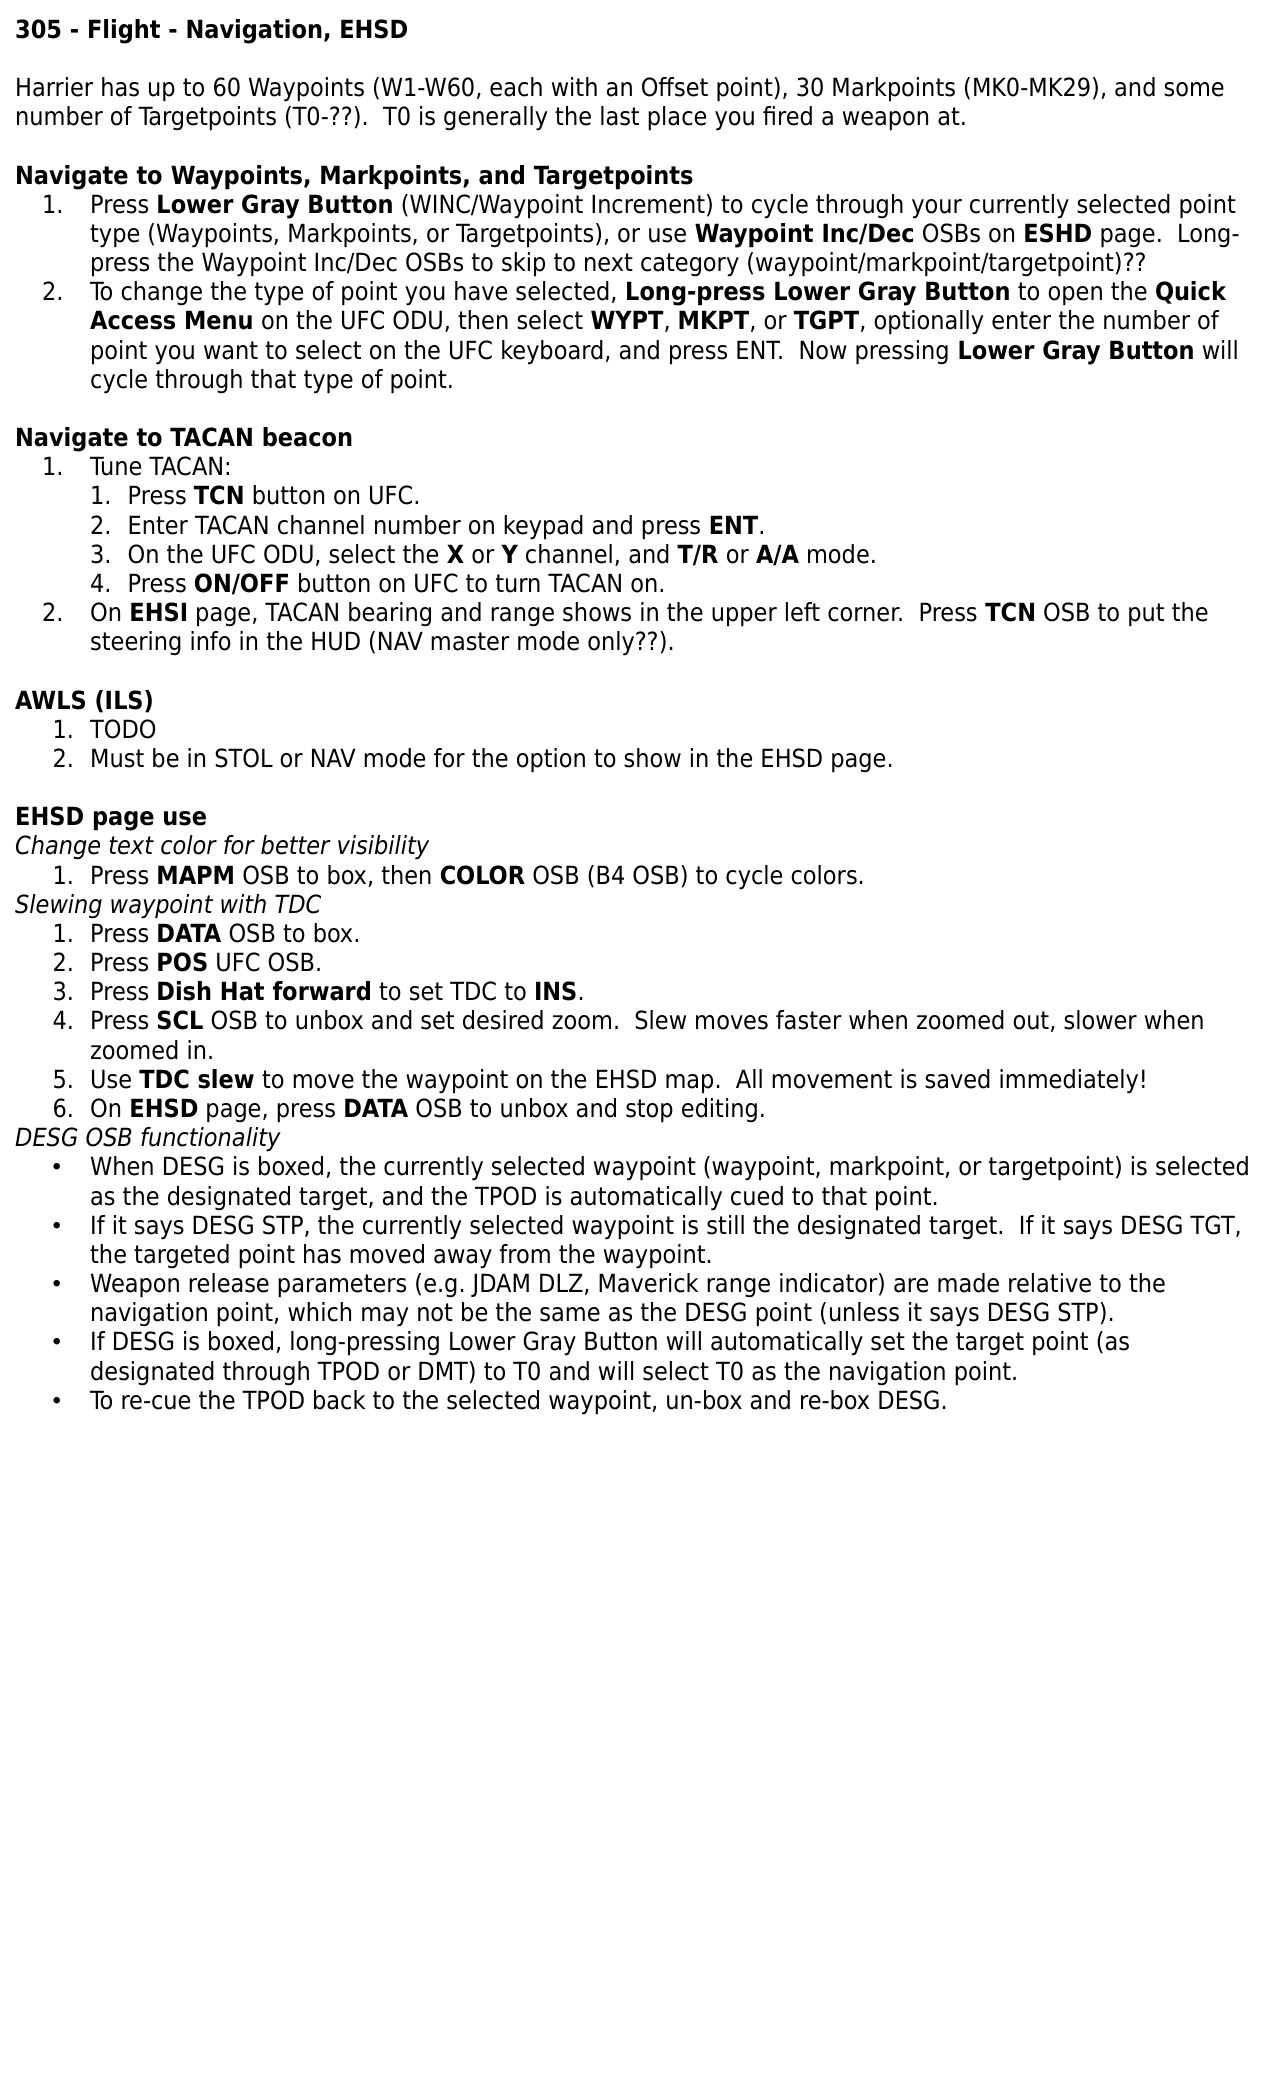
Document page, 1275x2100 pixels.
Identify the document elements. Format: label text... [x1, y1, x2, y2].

list Press TCN button on UFC. [90, 482, 1260, 511]
list On EHSD page, press DATA OSB to unbox and stop editing. [52, 1094, 1260, 1123]
list Press SCL OSB to unbox and set desired zoom. Slew moves faster when zoomed out, slower when zoomed in. [52, 1007, 1260, 1065]
text AWLS (ILS) [15, 686, 1260, 715]
list To change the type of point you have selected, Long-press Lower Gray Button to open the Quick Access Menu on the UFC ODU, then select WYPT, MKPT, or TGPT, optionally enter the number of point you want to select on the UFC keyboard, and press ENT. Now pressing Lower Gray Button will cycle through that type of point. [52, 277, 1260, 394]
text EHSD page use [15, 802, 1260, 832]
text 305 - Flight - Navigation, EHSD [15, 15, 1260, 44]
list Enter TACAN channel number on keypad and press ENT. [90, 511, 1260, 540]
list To re-cue the TPOD back to the selected waypoint, un-box and re-box DESG. [52, 1386, 1260, 1415]
list Use TDC slew to move the waypoint on the EHSD map. All movement is saved immediately! [52, 1065, 1260, 1094]
list Must be in STOL or NAV mode for the option to show in the EHSD page. [52, 744, 1260, 773]
list On EHSI page, TACAN bearing and range shows in the upper left corner. Press TCN OSB to put the steering info in the HUD (NAV master mode only??). [52, 598, 1260, 657]
text Navigate to Waypoints, Markpoints, and Targetpoints [15, 161, 1260, 190]
text DESG OSB functionality [15, 1123, 1260, 1152]
list Press ON/OFF button on UFC to turn TACAN on. [90, 569, 1260, 598]
list Press MAPM OSB to box, then COLOR OSB (B4 OSB) to cycle colors. [52, 861, 1260, 890]
list On the UFC ODU, select the X or Y channel, and T/R or A/A mode. [90, 540, 1260, 569]
text Slewing waypoint with TDC [15, 890, 1260, 919]
list Press Lower Gray Button (WINC/Waypoint Increment) to cycle through your currently selected point type (Waypoints, Markpoints, or Targetpoints), or use Waypoint Inc/Dec OSBs on ESHD page. Long-press the Waypoint Inc/Dec OSBs to skip to next category (waypoint/markpoint/targetpoint)?? [52, 190, 1260, 277]
text Harrier has up to 60 Waypoints (W1-W60, each with an Offset point), 30 Markpoints (MK0-MK29), and some number of Targetpoints (T0-??). T0 is generally the last place you fired a weapon at. [15, 73, 1260, 132]
list If DESG is boxed, long-pressing Lower Gray Button will automatically set the target point (as designated through TPOD or DMT) to T0 and will select T0 as the navigation point. [52, 1327, 1260, 1386]
list Press Dish Hat forward to set TDC to INS. [52, 977, 1260, 1007]
text Navigate to TACAN beacon [15, 423, 1260, 452]
list Press DATA OSB to box. [52, 919, 1260, 948]
list If it says DESG STP, the currently selected waypoint is still the designated target. If it says DESG TGT, the targeted point has moved away from the waypoint. [52, 1211, 1260, 1269]
list Press POS UFC OSB. [52, 948, 1260, 977]
list When DESG is boxed, the currently selected waypoint (waypoint, markpoint, or targetpoint) is selected as the designated target, and the TPOD is automatically cued to that point. [52, 1152, 1260, 1211]
list Tune TACAN: [52, 452, 1260, 482]
list Weapon release parameters (e.g. JDAM DLZ, Maverick range indicator) are made relative to the navigation point, which may not be the same as the DESG point (unless it says DESG STP). [52, 1269, 1260, 1327]
list TODO [52, 715, 1260, 744]
text Change text color for better visibility [15, 832, 1260, 861]
